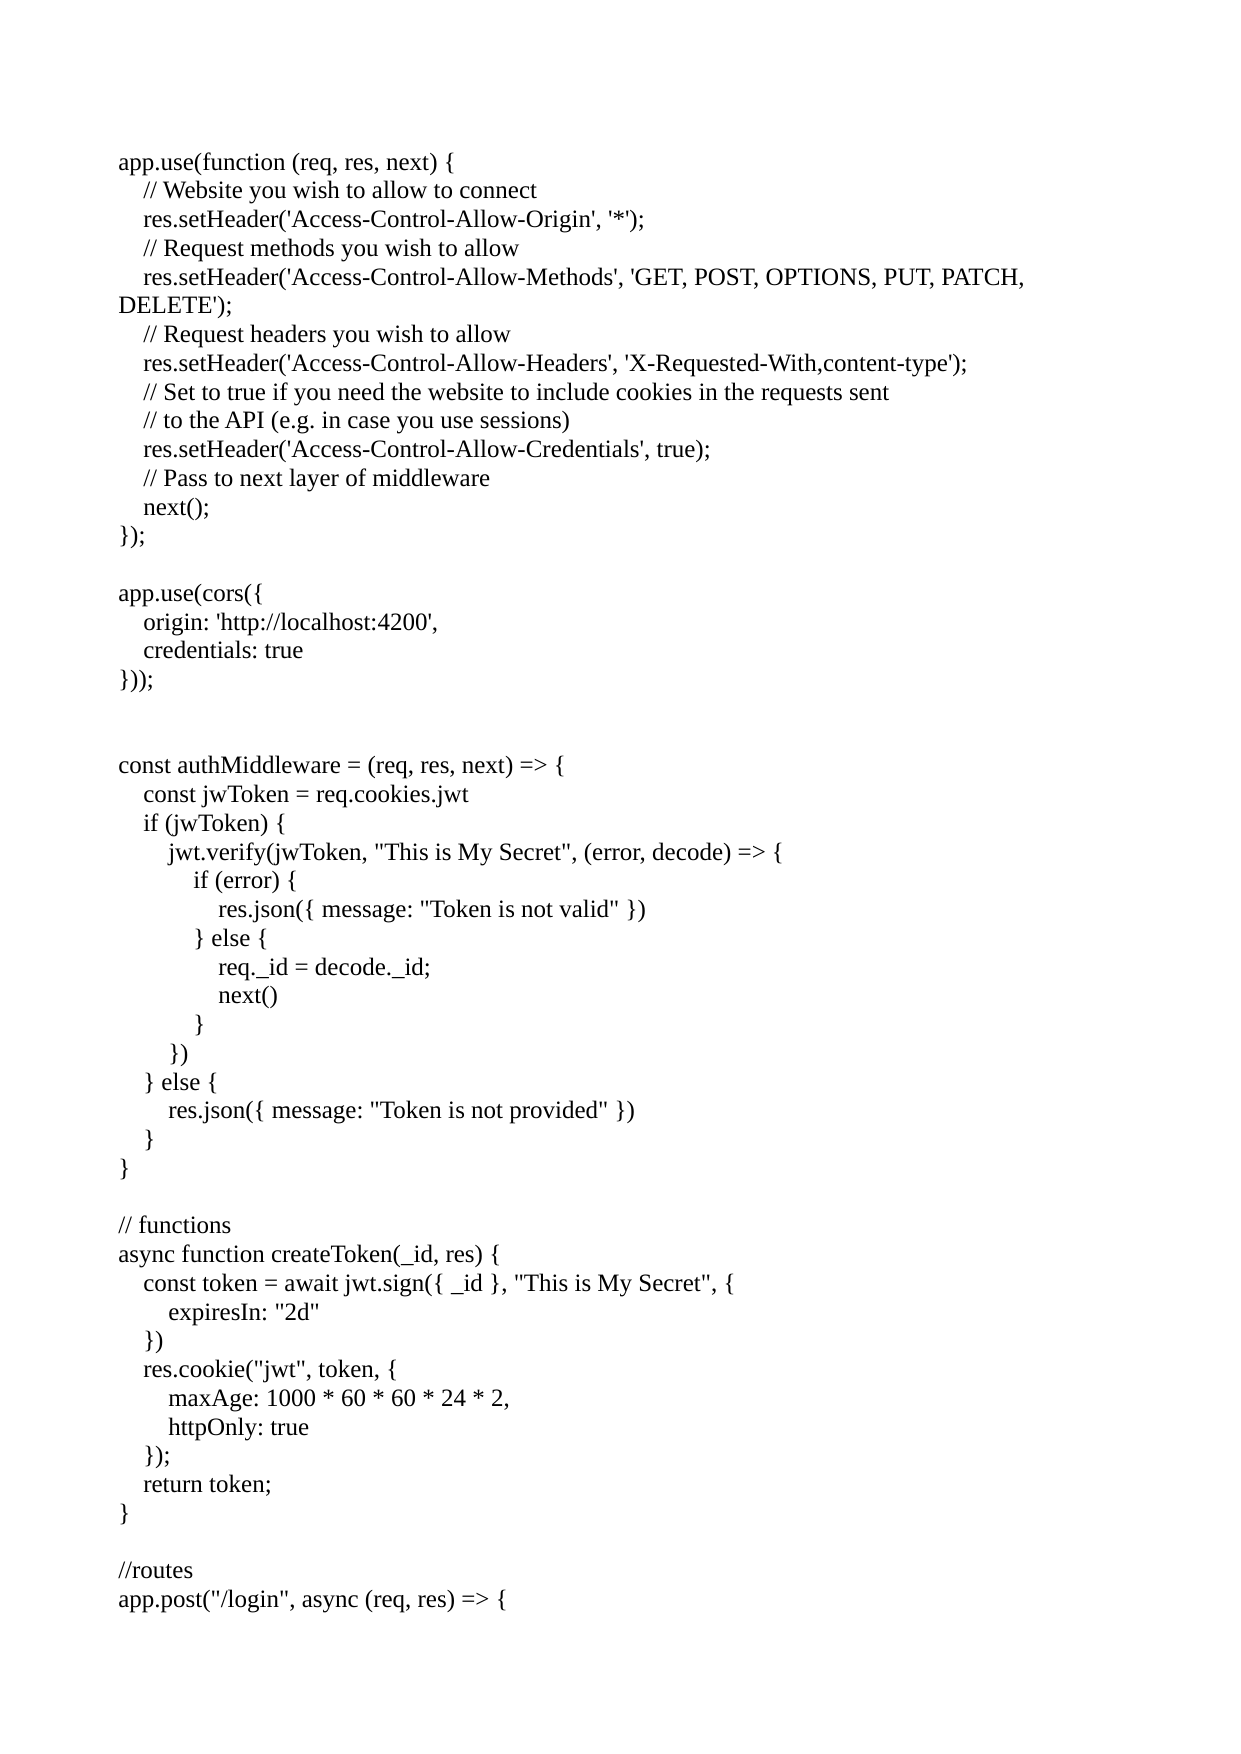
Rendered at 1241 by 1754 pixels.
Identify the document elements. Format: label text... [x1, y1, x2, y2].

text next(); [118, 492, 1122, 521]
text if (jwToken) { [118, 808, 1122, 837]
text maxAge: 1000 * 60 * 60 * 24 * 2, [118, 1383, 1122, 1412]
text } [118, 1153, 1122, 1182]
text } [118, 1124, 1122, 1153]
text httpOnly: true [118, 1412, 1122, 1441]
text credentials: true [118, 636, 1122, 664]
text }) [118, 1038, 1122, 1067]
text res.setHeader('Access-Control-Allow-Credentials', true); [118, 434, 1122, 463]
text const token = await jwt.sign({ _id }, "This is My Secret", { [118, 1268, 1122, 1297]
text app.use(function (req, res, next) { [118, 147, 1122, 176]
text }); [118, 1441, 1122, 1469]
text })); [118, 664, 1122, 693]
text const jwToken = req.cookies.jwt [118, 779, 1122, 808]
text res.setHeader('Access-Control-Allow-Headers', 'X-Requested-With,content-type'); [118, 348, 1122, 377]
text async function createToken(_id, res) { [118, 1239, 1122, 1268]
text app.use(cors({ [118, 578, 1122, 607]
text res.json({ message: "Token is not valid" }) [118, 894, 1122, 923]
text app.post("/login", async (req, res) => { [118, 1584, 1122, 1613]
text //routes [118, 1556, 1122, 1584]
text res.cookie("jwt", token, { [118, 1354, 1122, 1383]
text }); [118, 521, 1122, 549]
text res.setHeader('Access-Control-Allow-Origin', '*'); [118, 204, 1122, 233]
text // Set to true if you need the website to include cookies in the requests sent [118, 377, 1122, 406]
text res.json({ message: "Token is not provided" }) [118, 1096, 1122, 1124]
text } else { [118, 923, 1122, 952]
text // Pass to next layer of middleware [118, 463, 1122, 492]
text // functions [118, 1211, 1122, 1239]
text res.setHeader('Access-Control-Allow-Methods', 'GET, POST, OPTIONS, PUT, PATCH, DELETE'); [118, 262, 1122, 319]
text // Request methods you wish to allow [118, 233, 1122, 262]
text const authMiddleware = (req, res, next) => { [118, 751, 1122, 779]
text } [118, 1009, 1122, 1038]
text jwt.verify(jwToken, "This is My Secret", (error, decode) => { [118, 837, 1122, 866]
text expiresIn: "2d" [118, 1297, 1122, 1326]
text }) [118, 1326, 1122, 1354]
text } else { [118, 1067, 1122, 1096]
text } [118, 1498, 1122, 1527]
text return token; [118, 1469, 1122, 1498]
text origin: 'http://localhost:4200', [118, 607, 1122, 636]
text if (error) { [118, 866, 1122, 894]
text req._id = decode._id; [118, 952, 1122, 981]
text next() [118, 981, 1122, 1009]
text // to the API (e.g. in case you use sessions) [118, 406, 1122, 434]
text // Website you wish to allow to connect [118, 176, 1122, 204]
text // Request headers you wish to allow [118, 319, 1122, 348]
